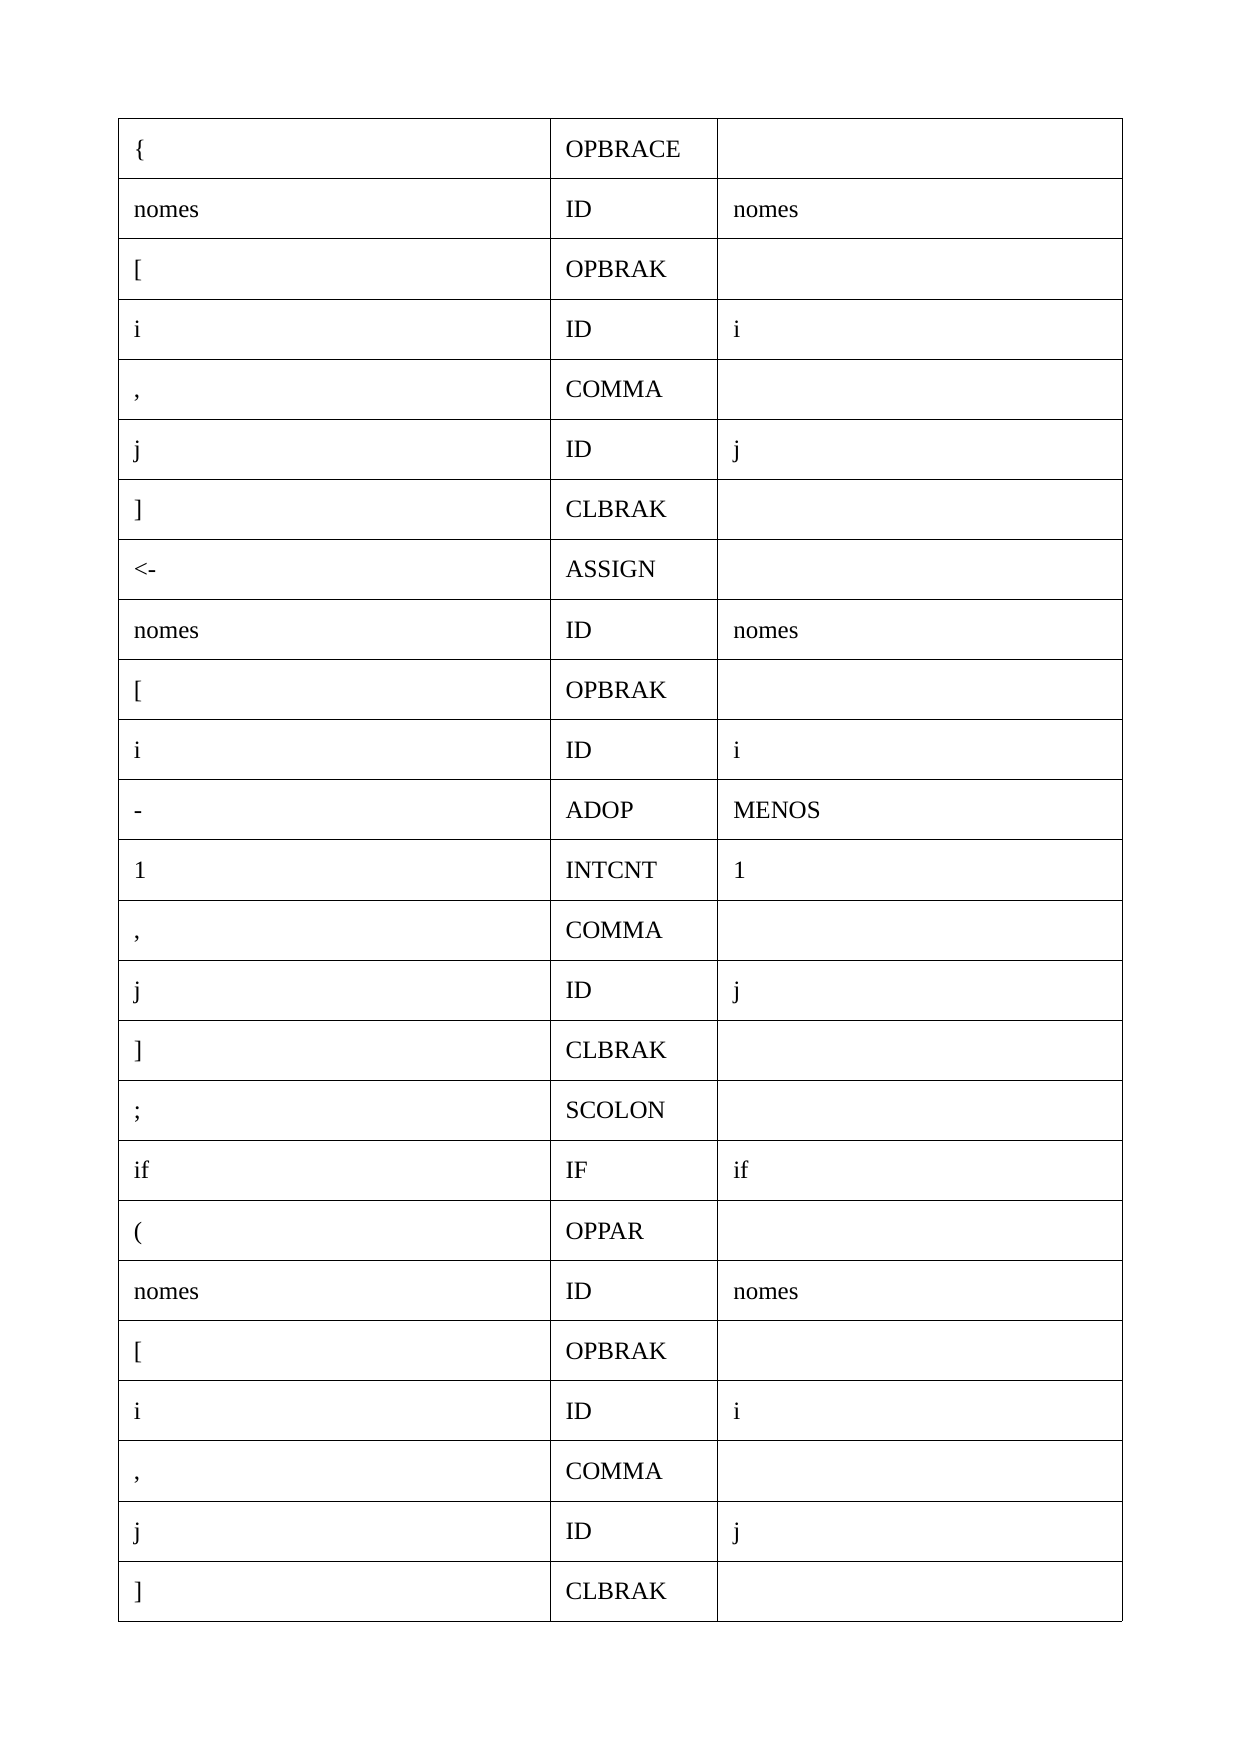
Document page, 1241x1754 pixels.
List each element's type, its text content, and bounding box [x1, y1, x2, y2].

table_cell j [718, 420, 1122, 479]
table_cell CLBRAK [551, 1021, 717, 1080]
table_cell OPPAR [551, 1201, 717, 1260]
table_cell ] [119, 480, 550, 539]
table_cell ASSIGN [551, 540, 717, 599]
table_cell [ [119, 660, 550, 719]
table_cell nomes [718, 179, 1122, 238]
table_cell nomes [718, 1261, 1122, 1320]
table_cell ID [551, 420, 717, 479]
table_cell , [119, 360, 550, 419]
table_cell j [119, 420, 550, 479]
table_cell ID [551, 300, 717, 358]
table_cell [718, 540, 1122, 599]
table_cell [718, 1441, 1122, 1501]
table_cell OPBRACE [551, 119, 717, 178]
table_cell [718, 1021, 1122, 1080]
table_cell j [718, 1502, 1122, 1561]
table_cell j [119, 961, 550, 1020]
table_cell [718, 1201, 1122, 1260]
table_cell ID [551, 1381, 717, 1440]
table_cell INTCNT [551, 840, 717, 899]
table_cell OPBRAK [551, 1321, 717, 1380]
table_cell [718, 901, 1122, 959]
table_cell 1 [119, 840, 550, 899]
table_cell IF [551, 1141, 717, 1200]
table_cell [718, 480, 1122, 539]
table_cell nomes [119, 600, 550, 659]
table_cell ID [551, 179, 717, 238]
table_cell j [718, 961, 1122, 1020]
table_cell COMMA [551, 901, 717, 959]
table_cell nomes [119, 1261, 550, 1320]
table_cell 1 [718, 840, 1122, 899]
table_cell i [718, 720, 1122, 779]
table_cell , [119, 1441, 550, 1501]
table_cell COMMA [551, 360, 717, 419]
table_cell [ [119, 239, 550, 298]
table_cell ID [551, 1502, 717, 1561]
table_cell <- [119, 540, 550, 599]
table_cell ID [551, 600, 717, 659]
table_cell if [718, 1141, 1122, 1200]
table_cell MENOS [718, 780, 1122, 839]
table_cell [718, 119, 1122, 178]
table_cell ID [551, 961, 717, 1020]
table_cell nomes [718, 600, 1122, 659]
table_cell ( [119, 1201, 550, 1260]
table_cell [ [119, 1321, 550, 1380]
table_cell i [119, 1381, 550, 1440]
table_cell , [119, 901, 550, 959]
table_cell ID [551, 1261, 717, 1320]
table_cell ] [119, 1021, 550, 1080]
table_cell ADOP [551, 780, 717, 839]
table_cell [718, 239, 1122, 298]
table_cell [718, 1562, 1122, 1621]
table_cell CLBRAK [551, 480, 717, 539]
table_cell OPBRAK [551, 239, 717, 298]
table_cell if [119, 1141, 550, 1200]
table_cell i [119, 300, 550, 358]
table_cell CLBRAK [551, 1562, 717, 1621]
table_cell ] [119, 1562, 550, 1621]
table_cell SCOLON [551, 1081, 717, 1140]
table_cell j [119, 1502, 550, 1561]
table_cell nomes [119, 179, 550, 238]
table_cell i [718, 300, 1122, 358]
table_cell - [119, 780, 550, 839]
table_cell i [718, 1381, 1122, 1440]
table_cell [718, 1081, 1122, 1140]
table_cell ID [551, 720, 717, 779]
table_cell ; [119, 1081, 550, 1140]
table_cell COMMA [551, 1441, 717, 1501]
table_cell [718, 360, 1122, 419]
table_cell { [119, 119, 550, 178]
table_cell OPBRAK [551, 660, 717, 719]
table_cell i [119, 720, 550, 779]
table_cell [718, 660, 1122, 719]
table_cell [718, 1321, 1122, 1380]
